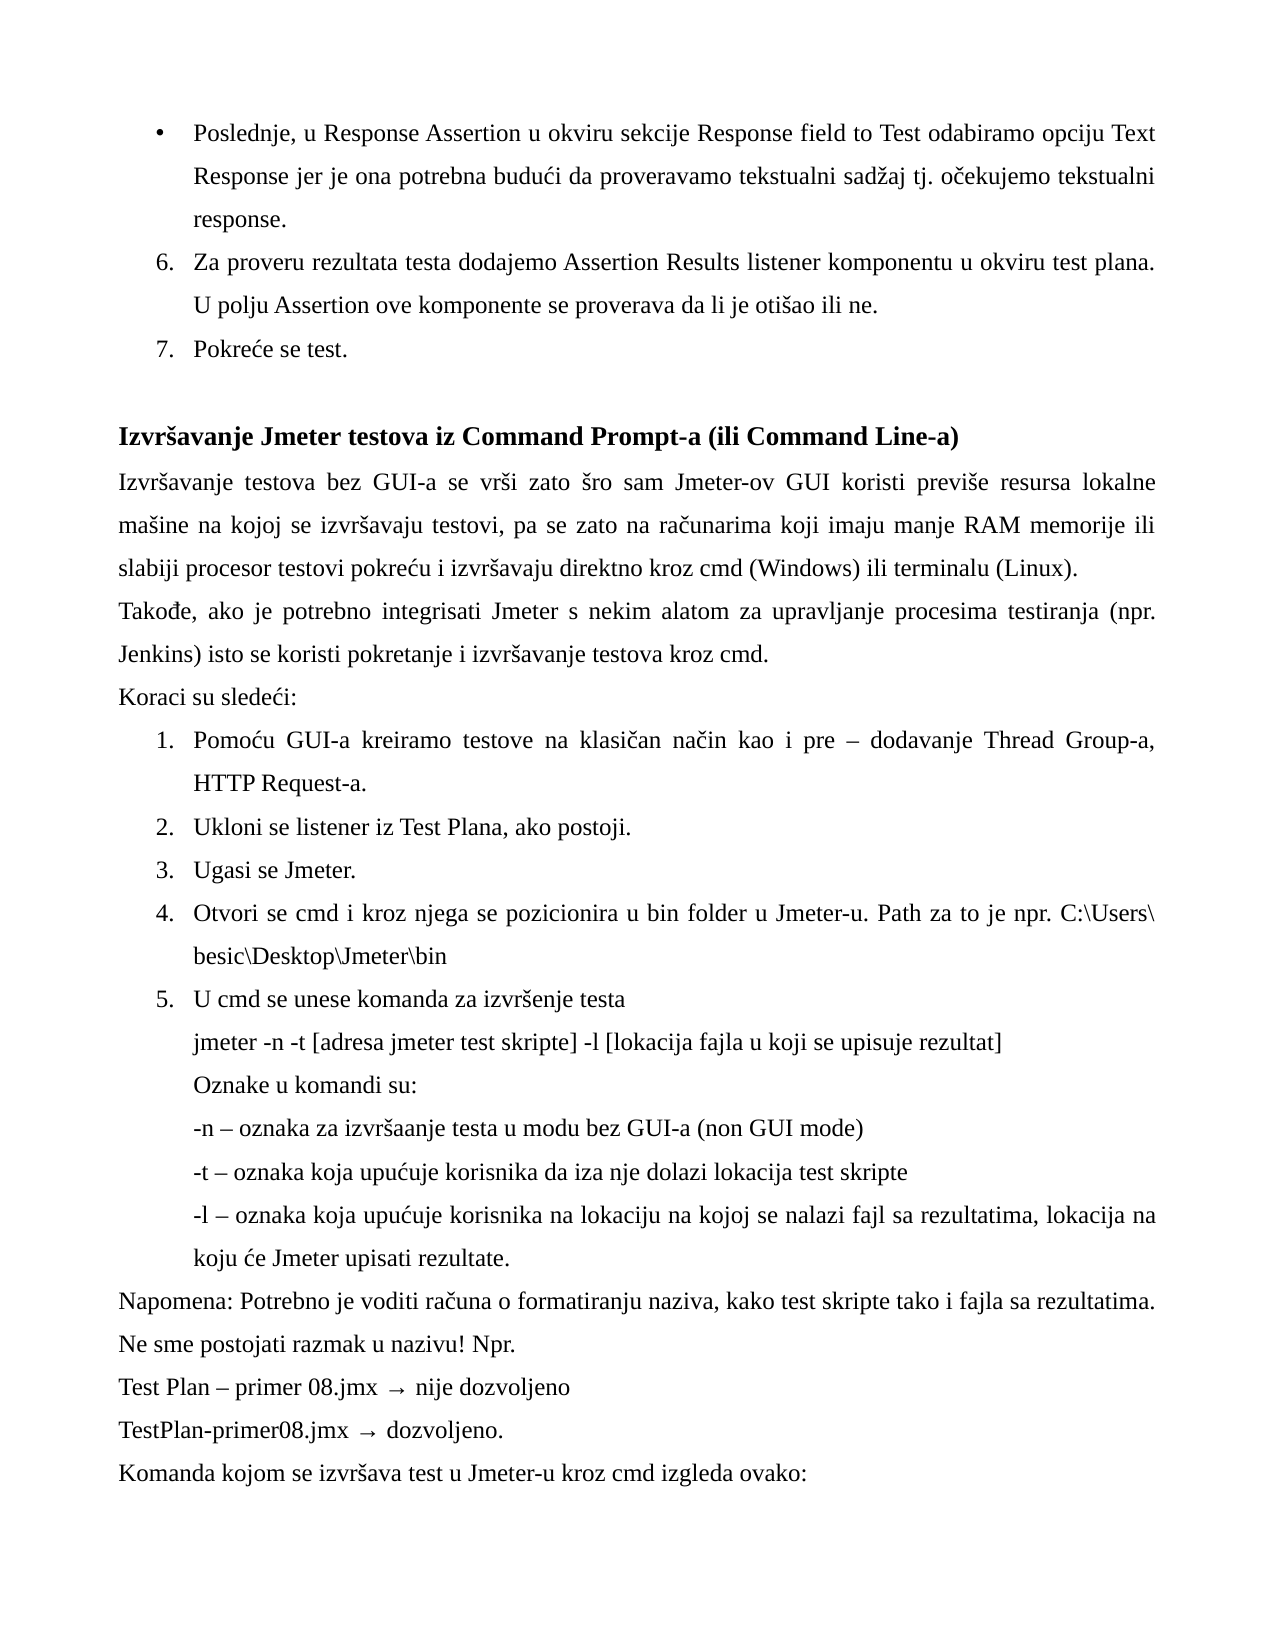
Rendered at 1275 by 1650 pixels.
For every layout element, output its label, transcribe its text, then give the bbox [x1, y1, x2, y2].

list Ukloni se listener iz Test Plana, ako postoji. [156, 812, 1157, 840]
list -l – oznaka koja upućuje korisnika na lokaciju na kojoj se nalazi fajl sa rezultatima, lokacija na koju će Jmeter upisati rezultate. [156, 1200, 1157, 1272]
text Test Plan – primer 08.jmx → nije dozvoljeno [118, 1372, 1157, 1401]
text Izvršavanje Jmeter testova iz Command Prompt-a (ili Command Line-a) [118, 420, 1157, 451]
list Poslednje, u Response Assertion u okviru sekcije Response field to Test odabiramo opciju Text Response jer je ona potrebna budući da proveravamo tekstualni sadžaj tj. očekujemo tekstualni response. [156, 118, 1157, 233]
text Koraci su sledeći: [118, 682, 1157, 711]
text TestPlan-primer08.jmx → dozvoljeno. [118, 1415, 1157, 1444]
list Za proveru rezultata testa dodajemo Assertion Results listener komponentu u okviru test plana. U polju Assertion ove komponente se proverava da li je otišao ili ne. [156, 247, 1157, 319]
text Izvršavanje testova bez GUI-a se vrši zato šro sam Jmeter-ov GUI koristi previše resursa lokalne mašine na kojoj se izvršavaju testovi, pa se zato na računarima koji imaju manje RAM memorije ili slabiji procesor testovi pokreću i izvršavaju direktno kroz cmd (Windows) ili terminalu (Linux). [118, 467, 1157, 582]
list Pomoću GUI-a kreiramo testove na klasičan način kao i pre – dodavanje Thread Group-a, HTTP Request-a. [156, 725, 1157, 797]
text Komanda kojom se izvršava test u Jmeter-u kroz cmd izgleda ovako: [118, 1458, 1157, 1487]
text Napomena: Potrebno je voditi računa o formatiranju naziva, kako test skripte tako i fajla sa rezultatima. Ne sme postojati razmak u nazivu! Npr. [118, 1286, 1157, 1358]
list -n – oznaka za izvršaanje testa u modu bez GUI-a (non GUI mode) [156, 1113, 1157, 1142]
list Pokreće se test. [156, 334, 1157, 362]
list Oznake u komandi su: [156, 1070, 1157, 1099]
list jmeter -n -t [adresa jmeter test skripte] -l [lokacija fajla u koji se upisuje rezultat] [156, 1027, 1157, 1056]
list U cmd se unese komanda za izvršenje testa [156, 984, 1157, 1013]
list Otvori se cmd i kroz njega se pozicionira u bin folder u Jmeter-u. Path za to je npr. C:\Users\besic\Desktop\Jmeter\bin [156, 898, 1157, 970]
list Ugasi se Jmeter. [156, 855, 1157, 883]
list -t – oznaka koja upućuje korisnika da iza nje dolazi lokacija test skripte [156, 1157, 1157, 1185]
text Takođe, ako je potrebno integrisati Jmeter s nekim alatom za upravljanje procesima testiranja (npr. Jenkins) isto se koristi pokretanje i izvršavanje testova kroz cmd. [118, 596, 1157, 668]
